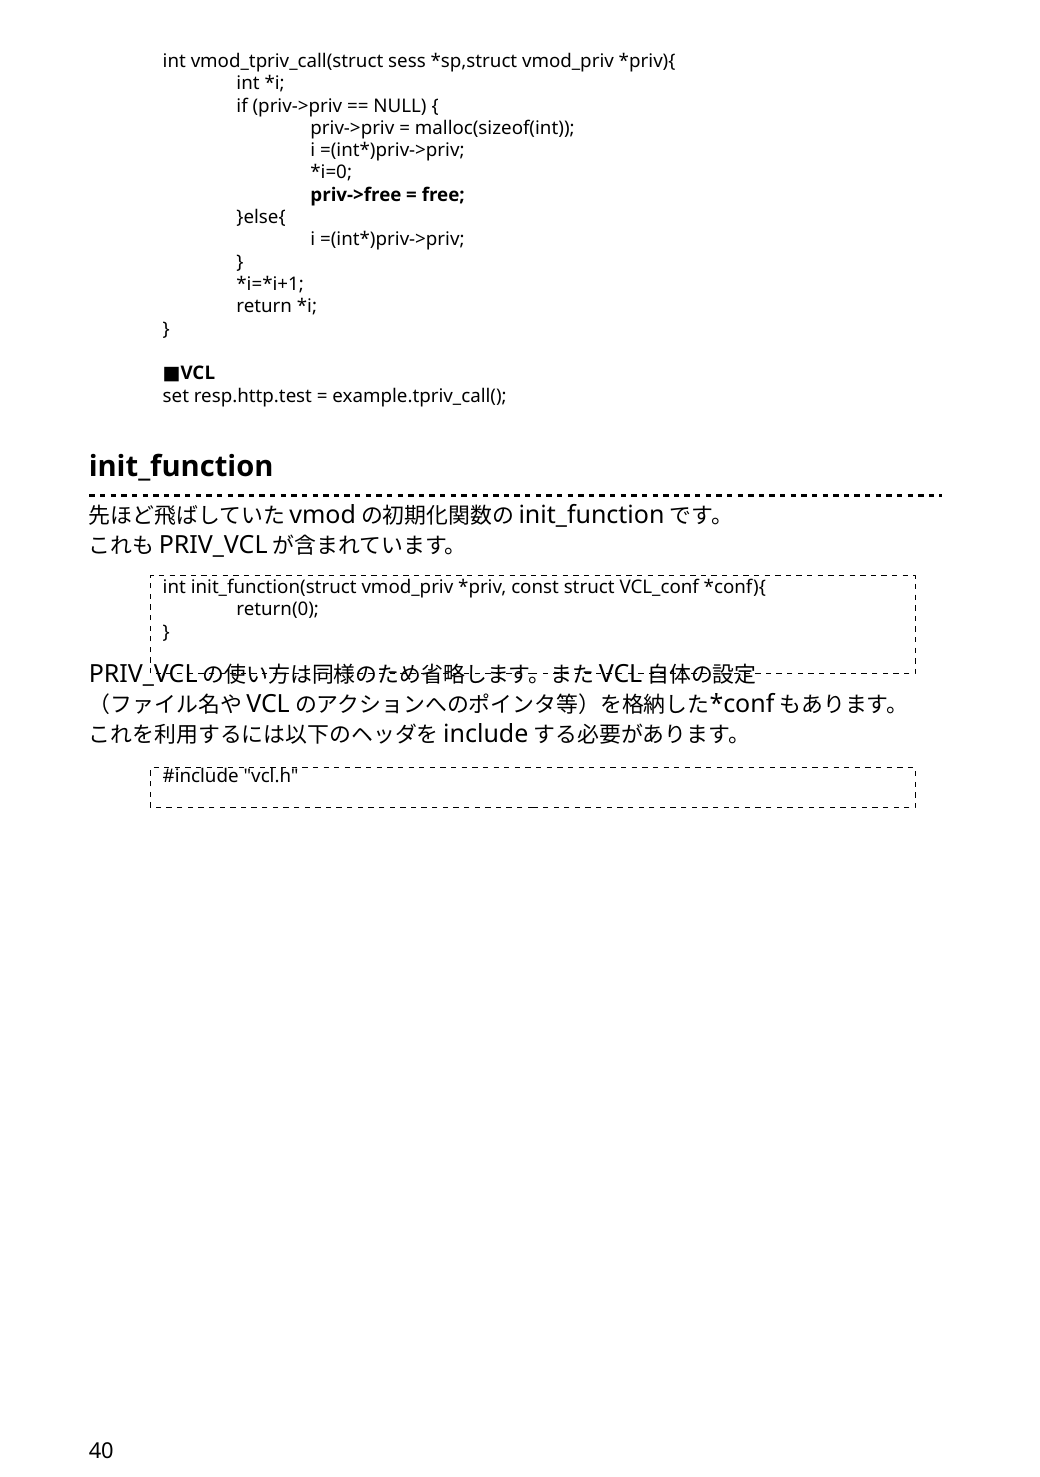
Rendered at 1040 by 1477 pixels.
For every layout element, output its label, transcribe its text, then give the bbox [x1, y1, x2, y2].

text #include "vcl.h" [162, 762, 921, 787]
text int init_function(struct vmod_priv *priv, const struct VCL_conf *conf){ return(0); } [162, 573, 921, 643]
text int vmod_tpriv_call(struct sess *sp,struct vmod_priv *priv){ int *i; if (priv->priv == NULL) { priv->priv = malloc(sizeof(int)); i =(int*)priv->priv; *i=0; priv->free = free; }else{ i =(int*)priv->priv; } *i=*i+1; return *i; } ■VCL set resp.http.test = example.tpriv_call(); [162, 47, 921, 407]
text 先ほど飛ばしていたvmodの初期化関数のinit_functionです。 これもPRIV_VCLが含まれています。 [88, 497, 921, 561]
subtitle init_function [88, 445, 921, 484]
subtitle PRIV_VCLの使い方は同様のため省略します。またVCL自体の設定 （ファイル名やVCLのアクションへのポインタ等）を格納した*confもあります。 これを利用するには以下のヘッダをincludeする必要があります。 [88, 656, 921, 749]
